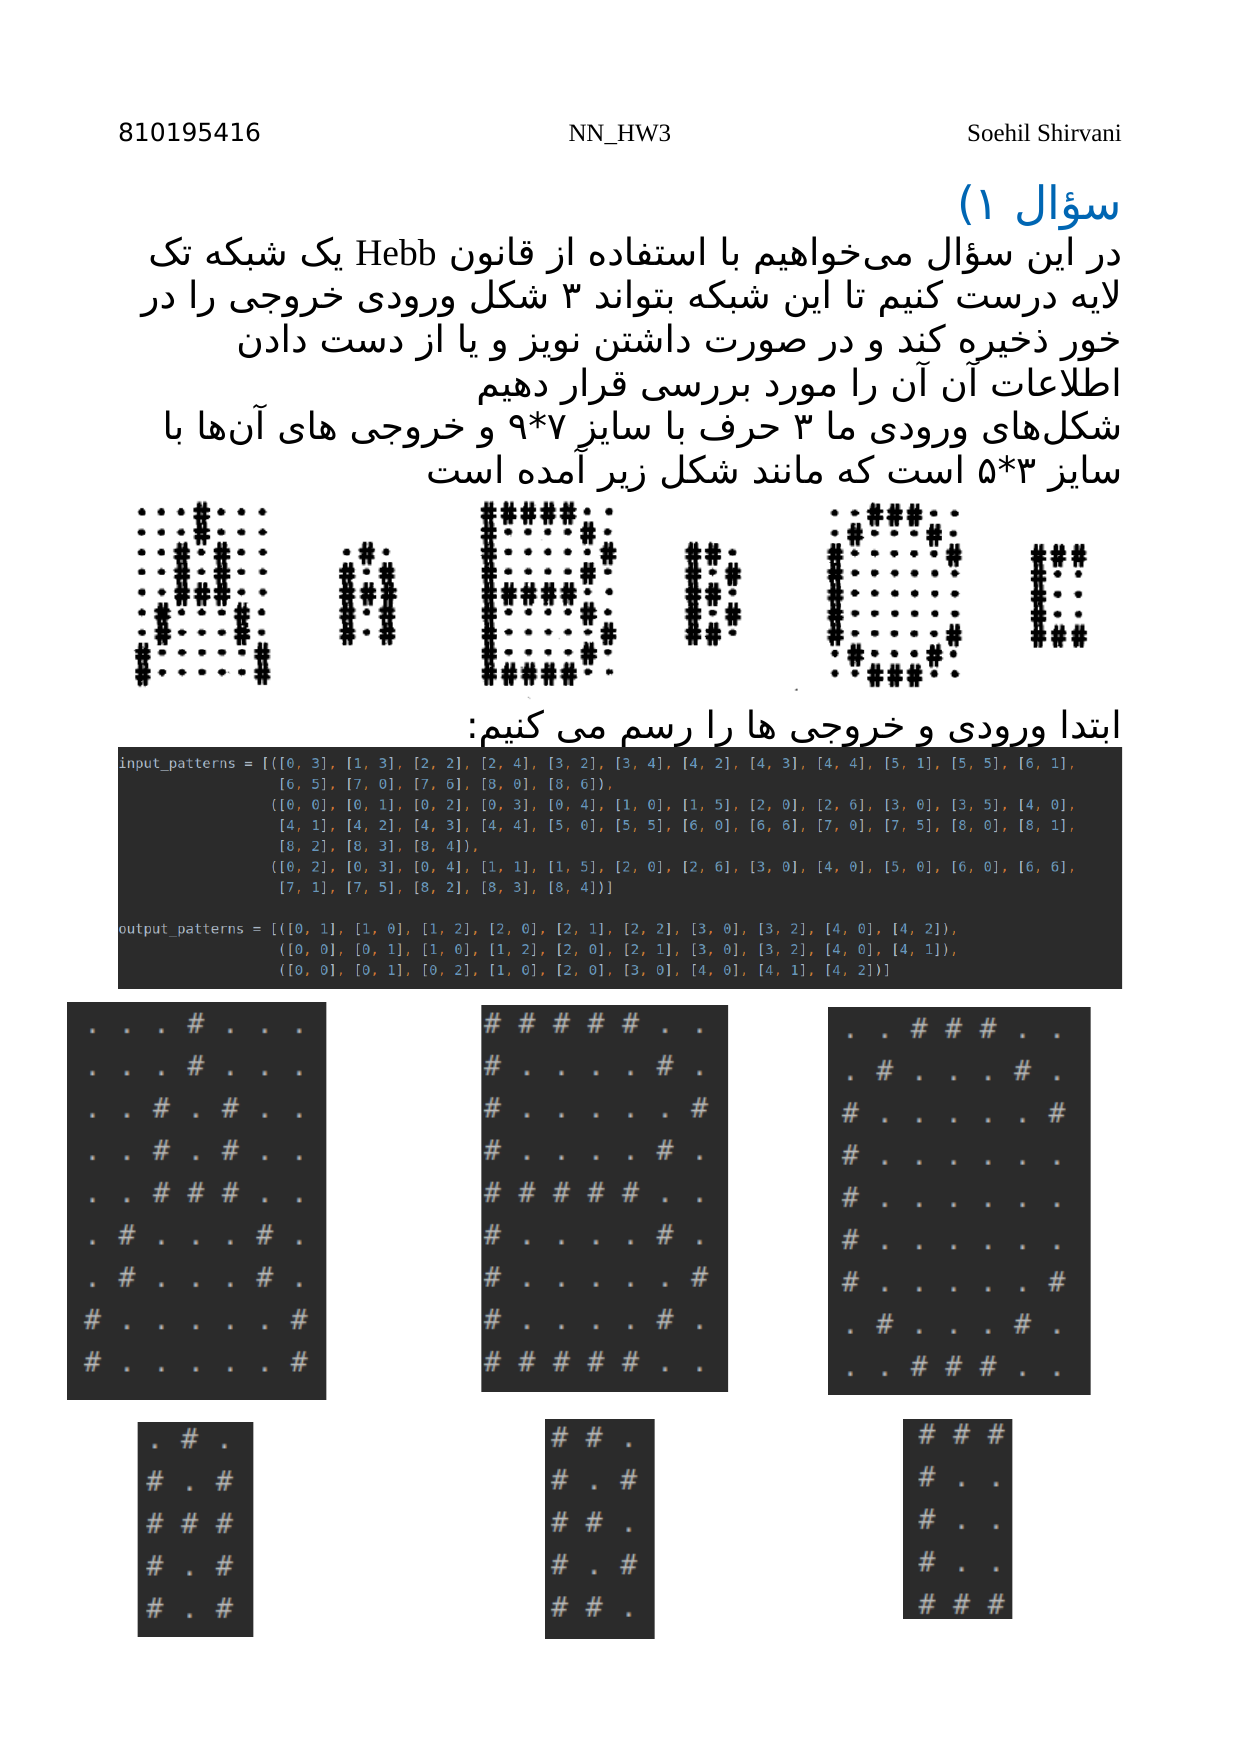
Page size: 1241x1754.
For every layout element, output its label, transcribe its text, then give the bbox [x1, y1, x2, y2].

text شکل‌های ورودی ما ۳ حرف با سایز ۷*۹ و خروجی های آن‌ها با سایز ۳*۵ است که مانند شکل زیر آمده است [118, 405, 1122, 492]
picture [118, 492, 1123, 705]
picture [545, 1419, 655, 1639]
text ابتدا ورودی و خروجی ها را رسم می کنیم: [118, 705, 1122, 747]
picture [137, 1422, 254, 1637]
text سؤال ۱) [118, 177, 1122, 230]
picture [828, 1007, 1091, 1395]
picture [118, 747, 1123, 989]
picture [67, 1002, 327, 1400]
picture [481, 1005, 729, 1392]
picture [903, 1419, 1013, 1619]
text در این سؤال می‌خواهیم با استفاده از قانون Hebb یک شبکه تک لایه درست کنیم تا این شبکه بتواند ۳ شکل ورودی خروجی را در خور ذخیره کند و در صورت داشتن نویز و یا از دست دادن اطلاعات آن آن را مورد بررسی قرار دهیم [118, 230, 1122, 405]
